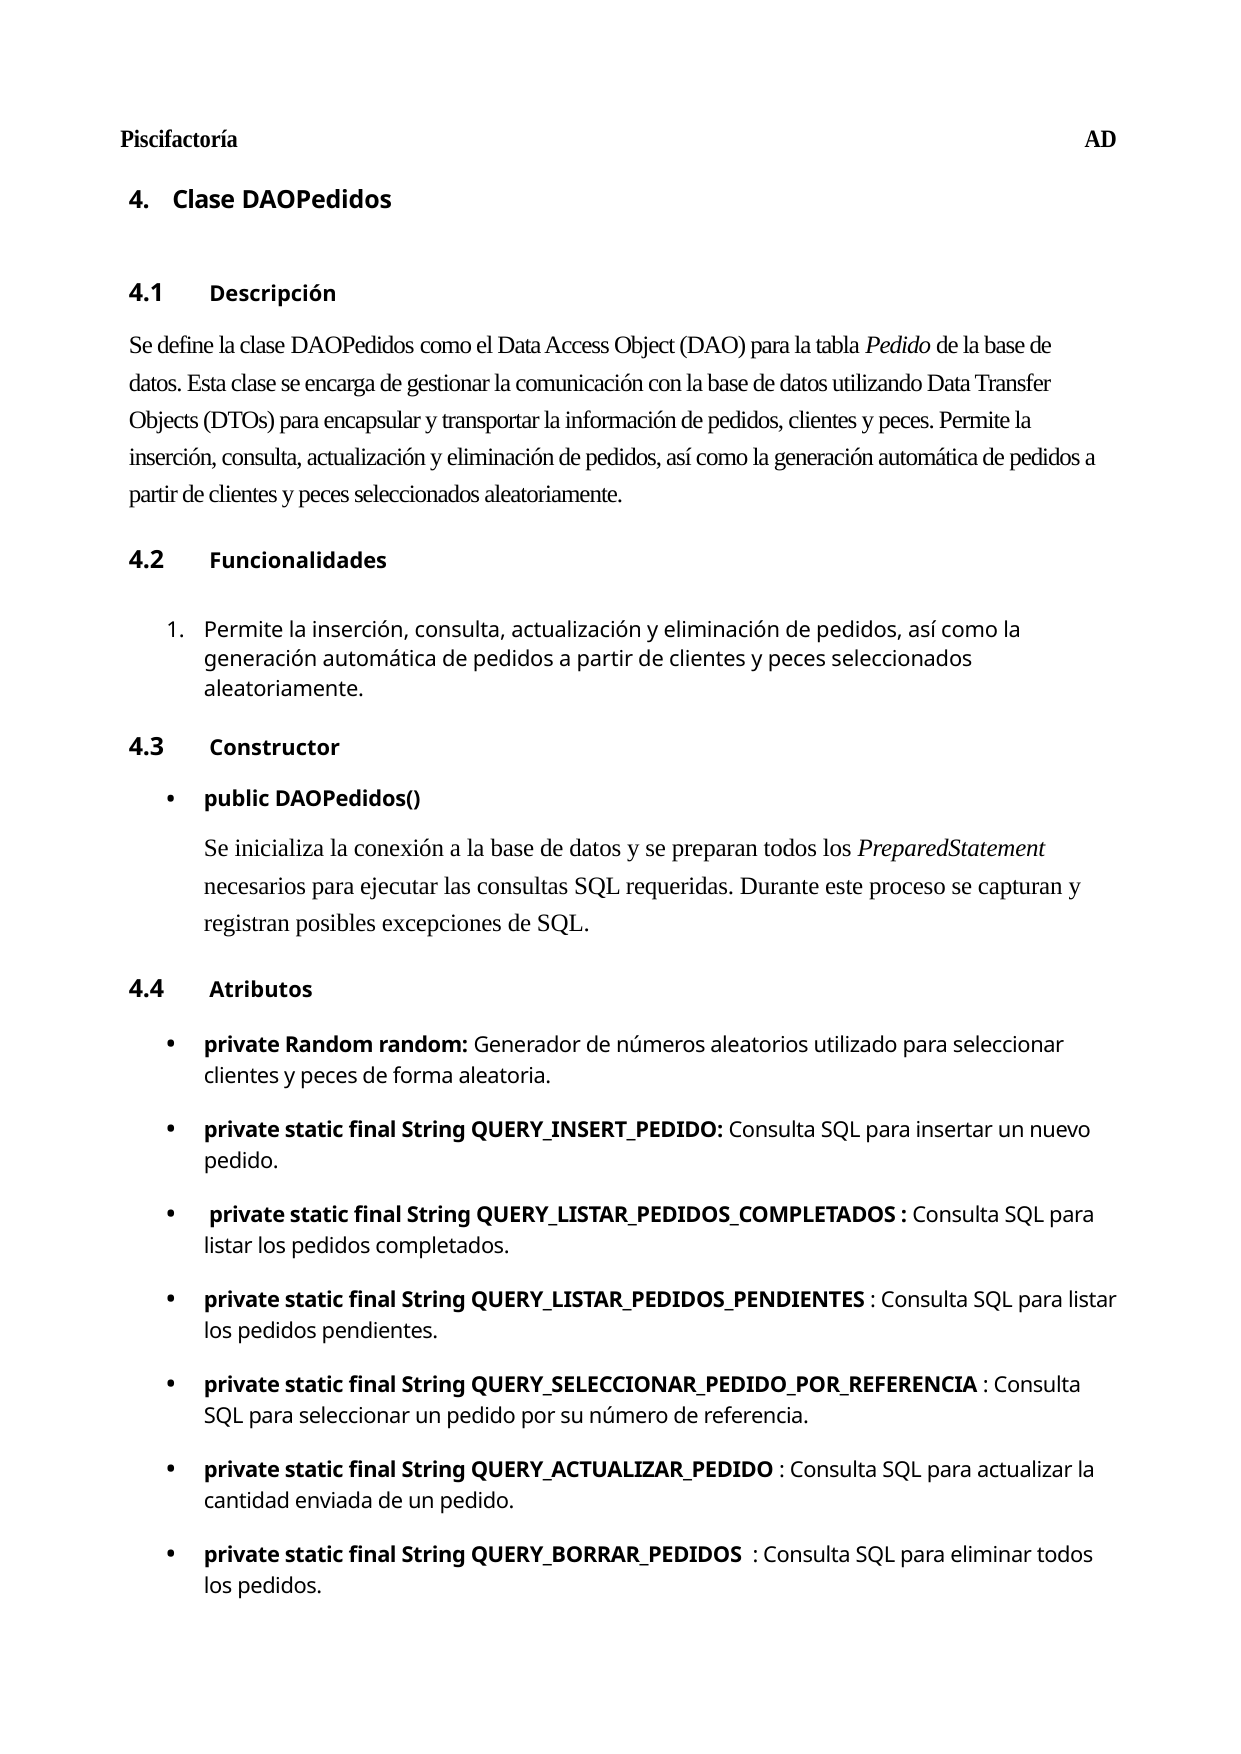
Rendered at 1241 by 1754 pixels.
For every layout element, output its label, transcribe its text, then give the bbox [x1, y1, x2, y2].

list private static final String QUERY_LISTAR_PEDIDOS_PENDIENTES : Consulta SQL para listar los pedidos pendientes. [166, 1281, 1122, 1344]
subtitle Clase DAOPedidos [129, 182, 1122, 216]
subtitle Constructor [129, 728, 1122, 762]
text Se define la clase DAOPedidos como el Data Access Object (DAO) para la tabla Pedido de la base de datos. Esta clase se encarga de gestionar la comunicación con la base de datos utilizando Data Transfer Objects (DTOs) para encapsular y transportar la información de pedidos, clientes y peces. Permite la inserción, consulta, actualización y eliminación de pedidos, así como la generación automática de pedidos a partir de clientes y peces seleccionados aleatoriamente. [129, 330, 1105, 508]
list private static final String QUERY_LISTAR_PEDIDOS_COMPLETADOS : Consulta SQL para listar los pedidos completados. [166, 1196, 1122, 1259]
list private Random random: Generador de números aleatorios utilizado para seleccionar clientes y peces de forma aleatoria. [166, 1026, 1122, 1089]
list Permite la inserción, consulta, actualización y eliminación de pedidos, así como la generación automática de pedidos a partir de clientes y peces seleccionados aleatoriamente. [166, 614, 1122, 703]
subtitle Descripción [129, 275, 1122, 309]
list private static final String QUERY_ACTUALIZAR_PEDIDO : Consulta SQL para actualizar la cantidad enviada de un pedido. [166, 1451, 1122, 1514]
text Se inicializa la conexión a la base de datos y se preparan todos los PreparedStatement necesarios para ejecutar las consultas SQL requeridas. Durante este proceso se capturan y registran posibles excepciones de SQL. [204, 833, 1109, 937]
subtitle public DAOPedidos() [166, 783, 1122, 813]
list private static final String QUERY_SELECCIONAR_PEDIDO_POR_REFERENCIA : Consulta SQL para seleccionar un pedido por su número de referencia. [166, 1366, 1122, 1429]
subtitle Funcionalidades [129, 542, 1122, 576]
subtitle Atributos [129, 971, 1122, 1004]
list private static final String QUERY_BORRAR_PEDIDOS : Consulta SQL para eliminar todos los pedidos. [166, 1536, 1122, 1599]
list private static final String QUERY_INSERT_PEDIDO: Consulta SQL para insertar un nuevo pedido. [166, 1111, 1122, 1174]
